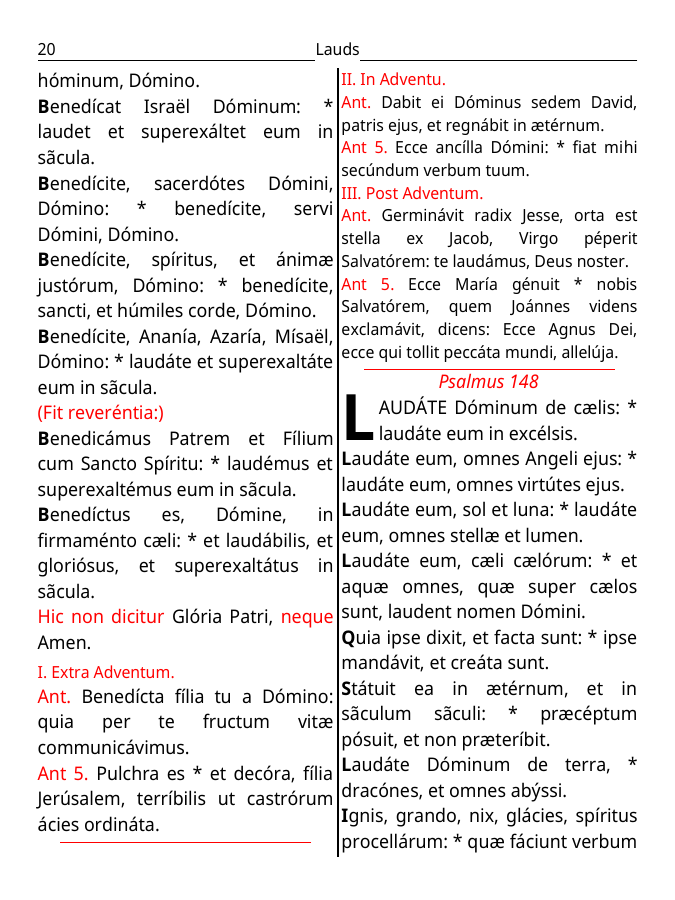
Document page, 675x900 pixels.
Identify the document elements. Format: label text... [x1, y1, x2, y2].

text II. In Adventu. [341, 68, 637, 91]
text Ant 5. Ecce María génuit * nobis Salvatórem, quem Joánnes videns exclamávit, dicens: Ecce Agnus Dei, ecce qui tollit peccáta mundi, allelúja. [341, 272, 637, 363]
text hóminum, Dómino. [37, 68, 334, 93]
text Ant 5. Pulchra es * et decóra, fília Jerúsalem, terríbilis ut castrórum ácies ordináta. [37, 760, 334, 836]
text Ignis, grando, nix, glácies, spíritus procellárum: * quæ fáciunt verbum [341, 803, 637, 854]
text Benedícat Israël Dóminum: * laudet et superexáltet eum in sãcula. [37, 93, 334, 170]
text Benedíctus es, Dómine, in firmaménto cæli: * et laudábilis, et gloriósus, et superexaltátus in sãcula. [37, 502, 334, 604]
text (Fit reveréntia:) [37, 399, 334, 425]
text Hic non dicitur Glória Patri, neque Amen. [37, 604, 334, 655]
text I. Extra Adventum. [37, 661, 334, 683]
text Laudáte Dóminum de terra, * dracónes, et omnes abýssi. [341, 752, 637, 803]
text Laudáte eum, cæli cælórum: * et aquæ omnes, quæ super cælos sunt, laudent nomen Dómini. [341, 547, 637, 624]
text Laudáte eum, sol et luna: * laudáte eum, omnes stellæ et lumen. [341, 496, 637, 547]
text Benedícite, Ananía, Azaría, Mísaël, Dómino: * laudáte et superexaltáte eum in sãcula. [37, 323, 334, 399]
text LAUDÁTE Dóminum de cælis: * laudáte eum in excélsis. Laudáte eum, omnes Angeli ejus: * laudáte eum, omnes virtútes ejus. [341, 394, 637, 496]
text Ant 5. Ecce ancílla Dómini: * fiat mi­hi secúndum verbum tu­um. [341, 136, 637, 181]
text Psalmus 148 [341, 369, 637, 394]
text Benedicámus Patrem et Fílium cum Sancto Spíritu: * laudémus et superexaltémus eum in sãcula. [37, 425, 334, 502]
text Ant. Dabit ei Dóminus sedem David, patris ejus, et regnábit in ætérnum. [341, 91, 637, 136]
text III. Post Adventum. [341, 181, 637, 204]
text Quia ipse dixit, et facta sunt: * ipse mandávit, et creáta sunt. [341, 624, 637, 675]
text Ant. Germinávit radix Jesse, orta est stella ex Jacob, Virgo péperit Salvatórem: te laudámus, De­us noster. [341, 204, 637, 272]
text Benedícite, spíritus, et ánimæ justórum, Dómino: * benedícite, sancti, et húmiles corde, Dómino. [37, 246, 334, 323]
text Benedícite, sacerdótes Dómini, Dómino: * benedícite, servi Dómini, Dómino. [37, 170, 334, 246]
text Státuit ea in ætérnum, et in sãculum sãculi: * præcéptum pósuit, et non præteríbit. [341, 675, 637, 752]
text Ant. Benedícta fília tu a Dómino: quia per te fructum vitæ communicávimus. [37, 683, 334, 760]
